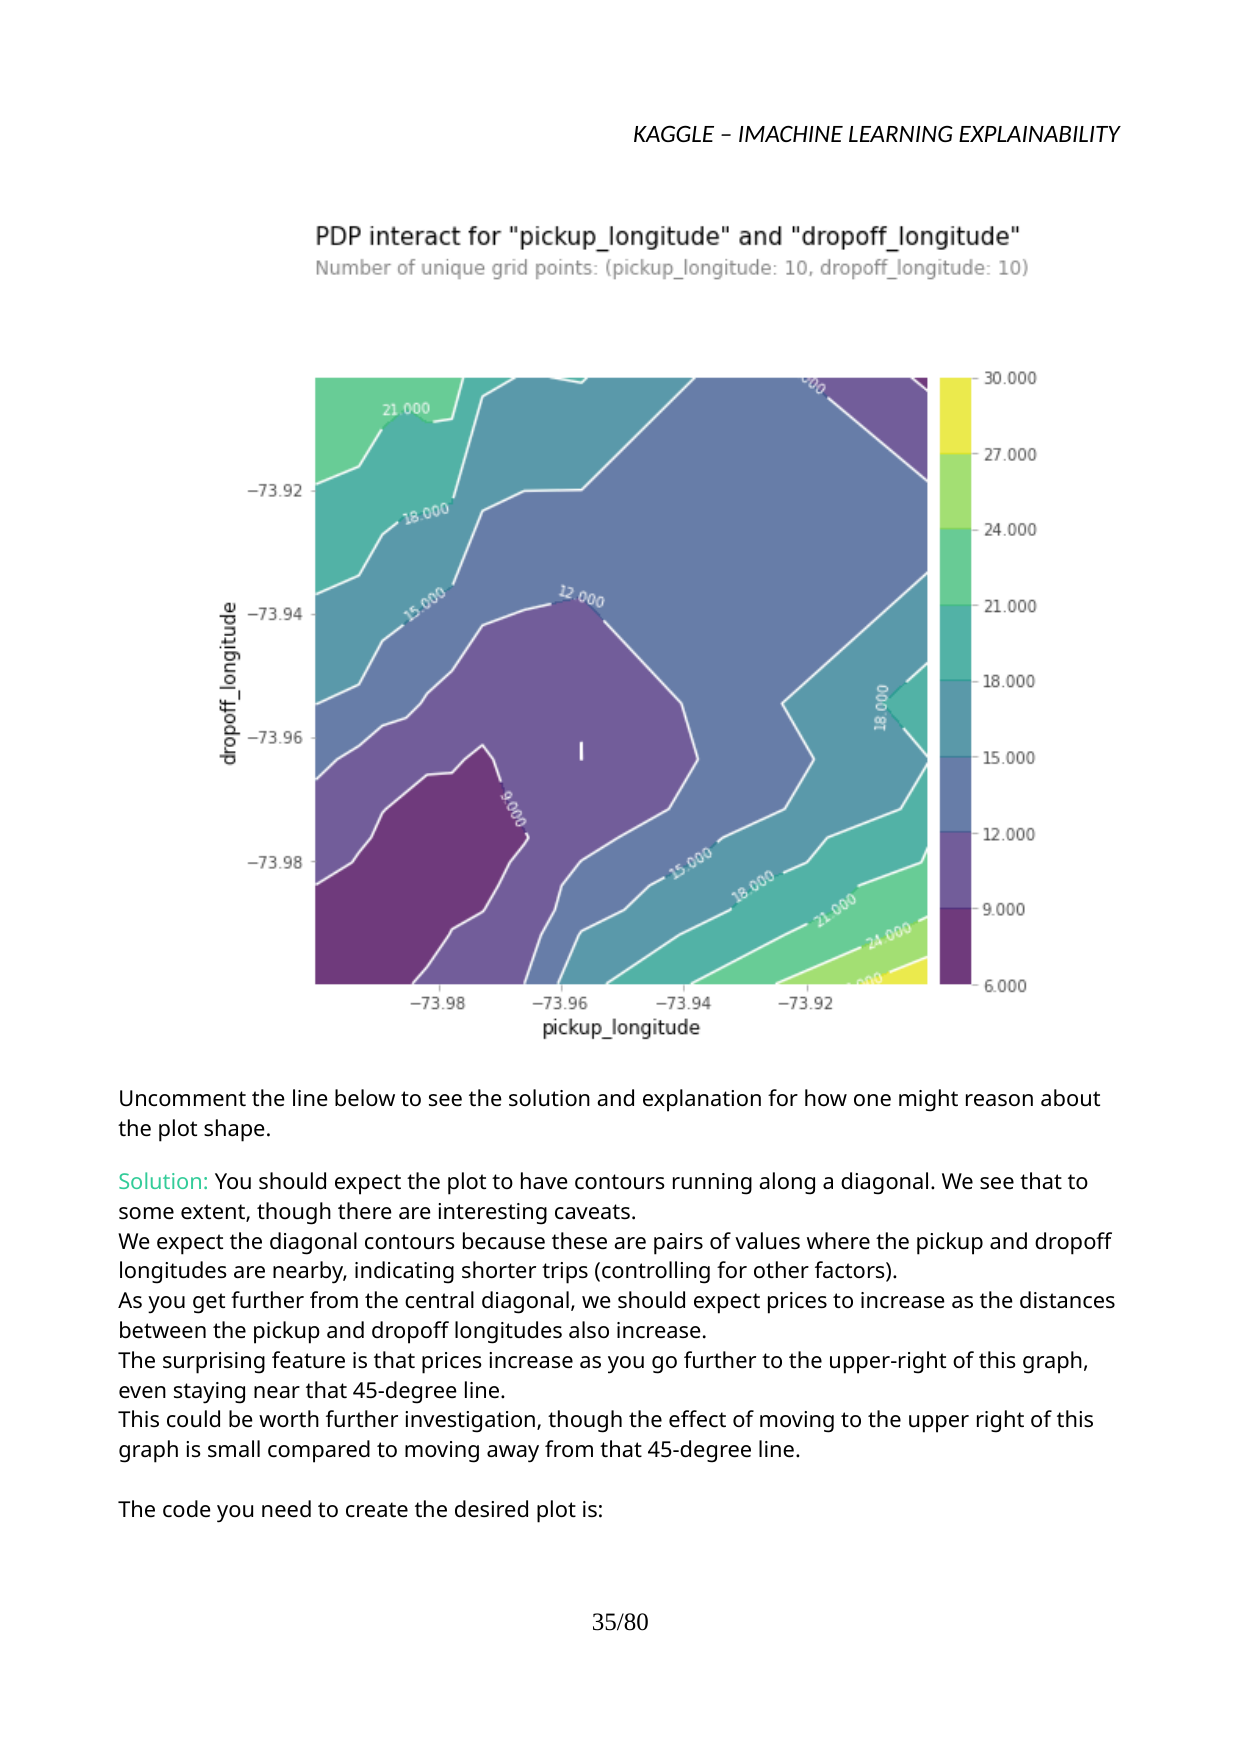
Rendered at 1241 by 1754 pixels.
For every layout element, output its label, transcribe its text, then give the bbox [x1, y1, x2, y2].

text The surprising feature is that prices increase as you go further to the upper-right of this graph, even staying near that 45-degree line. [118, 1345, 1122, 1404]
text The code you need to create the desired plot is: [118, 1494, 1122, 1524]
text We expect the diagonal contours because these are pairs of values where the pickup and dropoff longitudes are nearby, indicating shorter trips (controlling for other factors). [118, 1226, 1122, 1285]
picture [173, 178, 1067, 1083]
text Solution: You should expect the plot to have contours running along a diagonal. We see that to some extent, though there are interesting caveats. [118, 1166, 1122, 1226]
text As you get further from the central diagonal, we should expect prices to increase as the distances between the pickup and dropoff longitudes also increase. [118, 1285, 1122, 1345]
text This could be worth further investigation, though the effect of moving to the upper right of this graph is small compared to moving away from that 45-degree line. [118, 1404, 1122, 1464]
text Uncomment the line below to see the solution and explanation for how one might reason about the plot shape. [118, 178, 1122, 1142]
